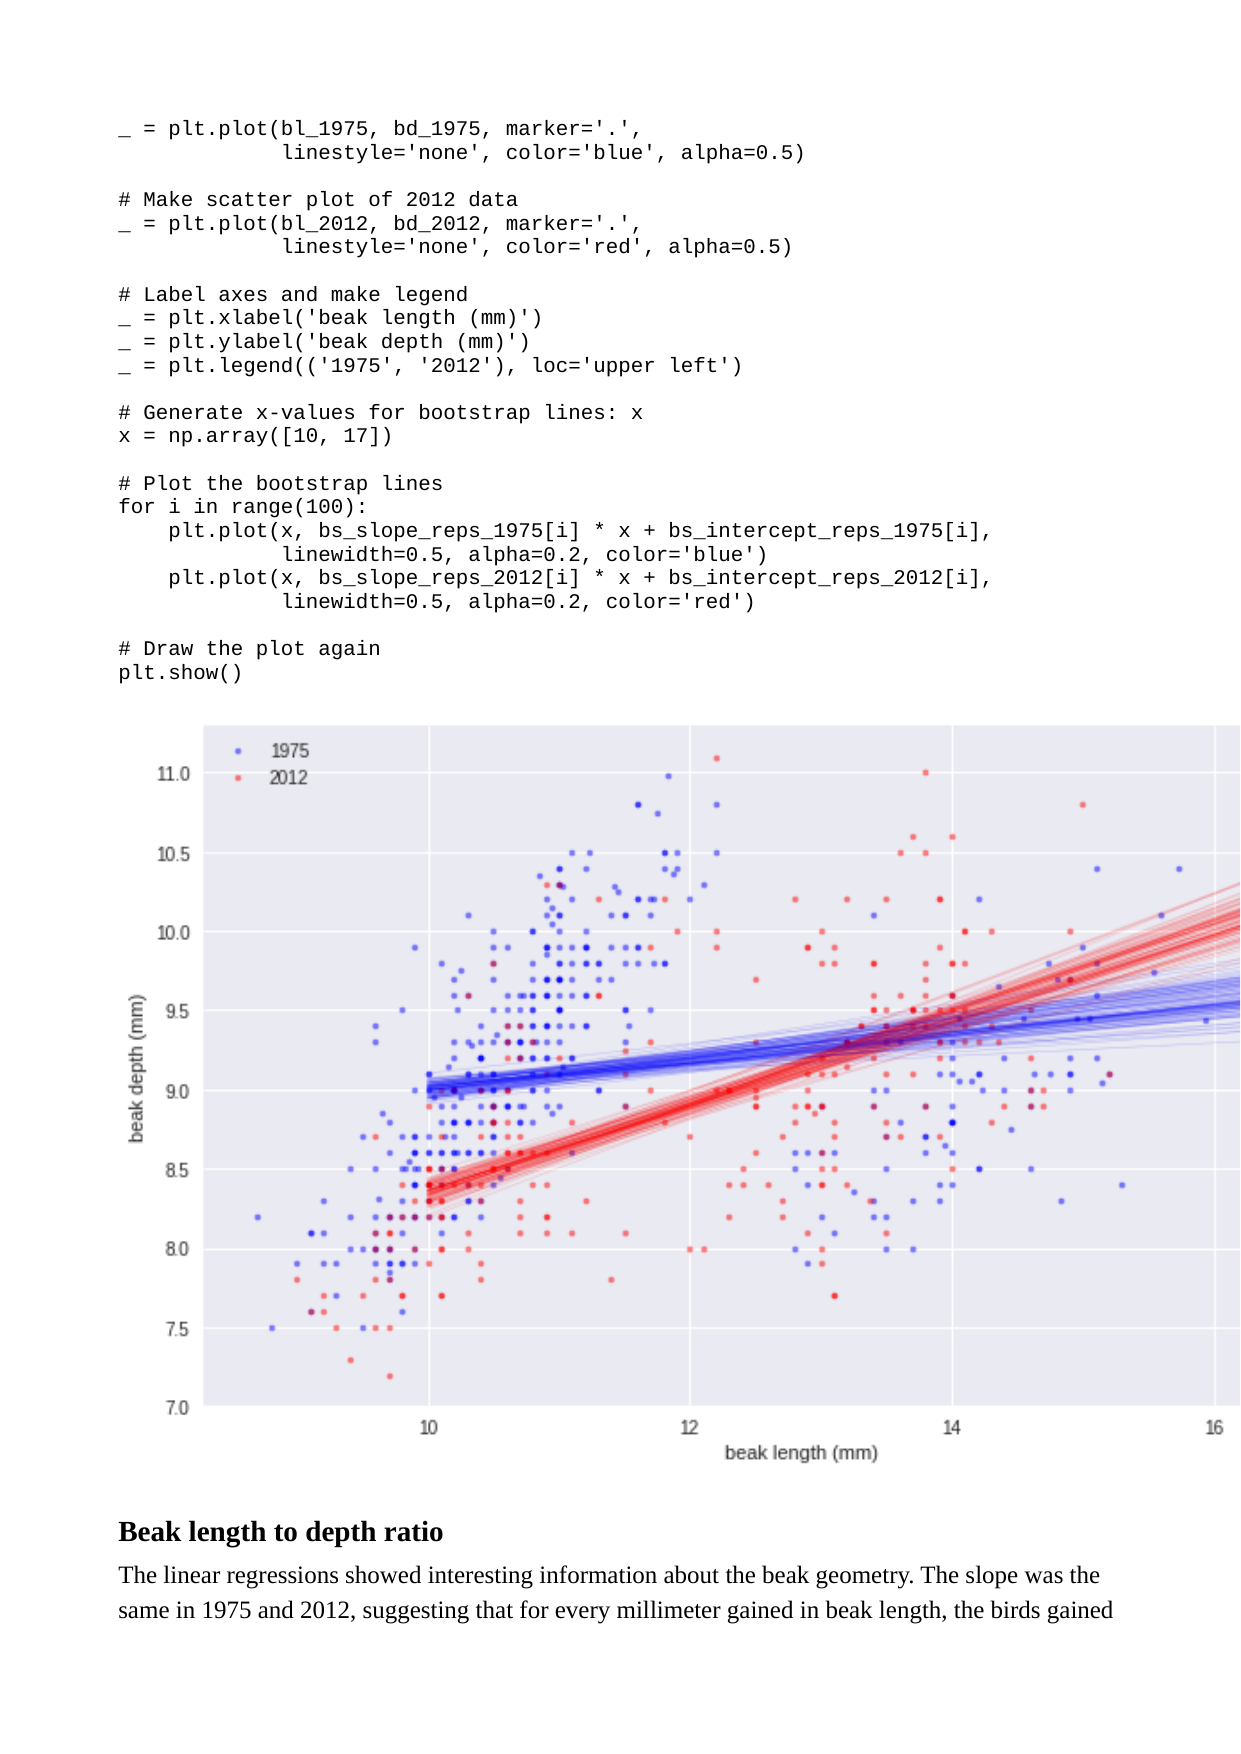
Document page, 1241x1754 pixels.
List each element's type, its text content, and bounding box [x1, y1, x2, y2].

text # Generate x-values for bootstrap lines: x [118, 402, 1122, 426]
text _ = plt.ylabel('beak depth (mm)') [118, 331, 1122, 354]
text _ = plt.plot(bl_2012, bd_2012, marker='.', [118, 213, 1122, 236]
subtitle Beak length to depth ratio [118, 1514, 1122, 1548]
text # Draw the plot again [118, 638, 1122, 662]
text _ = plt.plot(bl_1975, bd_1975, marker='.', [118, 118, 1122, 142]
text linewidth=0.5, alpha=0.2, color='blue') [118, 544, 1122, 567]
text The linear regressions showed interesting information about the beak geometry. The slope was the same in 1975 and 2012, suggesting that for every millimeter gained in beak length, the birds gained [118, 1560, 1122, 1624]
text _ = plt.legend(('1975', '2012'), loc='upper left') [118, 354, 1122, 378]
text plt.show() [118, 662, 1122, 686]
text x = np.array([10, 17]) [118, 426, 1122, 449]
text plt.plot(x, bs_slope_reps_1975[i] * x + bs_intercept_reps_1975[i], [118, 520, 1122, 544]
text plt.plot(x, bs_slope_reps_2012[i] * x + bs_intercept_reps_2012[i], [118, 567, 1122, 591]
text linestyle='none', color='blue', alpha=0.5) [118, 142, 1122, 165]
picture [118, 715, 1241, 1474]
text # Label axes and make legend [118, 284, 1122, 307]
text # Make scatter plot of 2012 data [118, 189, 1122, 213]
text linestyle='none', color='red', alpha=0.5) [118, 236, 1122, 260]
text linewidth=0.5, alpha=0.2, color='red') [118, 591, 1122, 615]
text # Plot the bootstrap lines [118, 473, 1122, 496]
text for i in range(100): [118, 496, 1122, 520]
text _ = plt.xlabel('beak length (mm)') [118, 307, 1122, 331]
